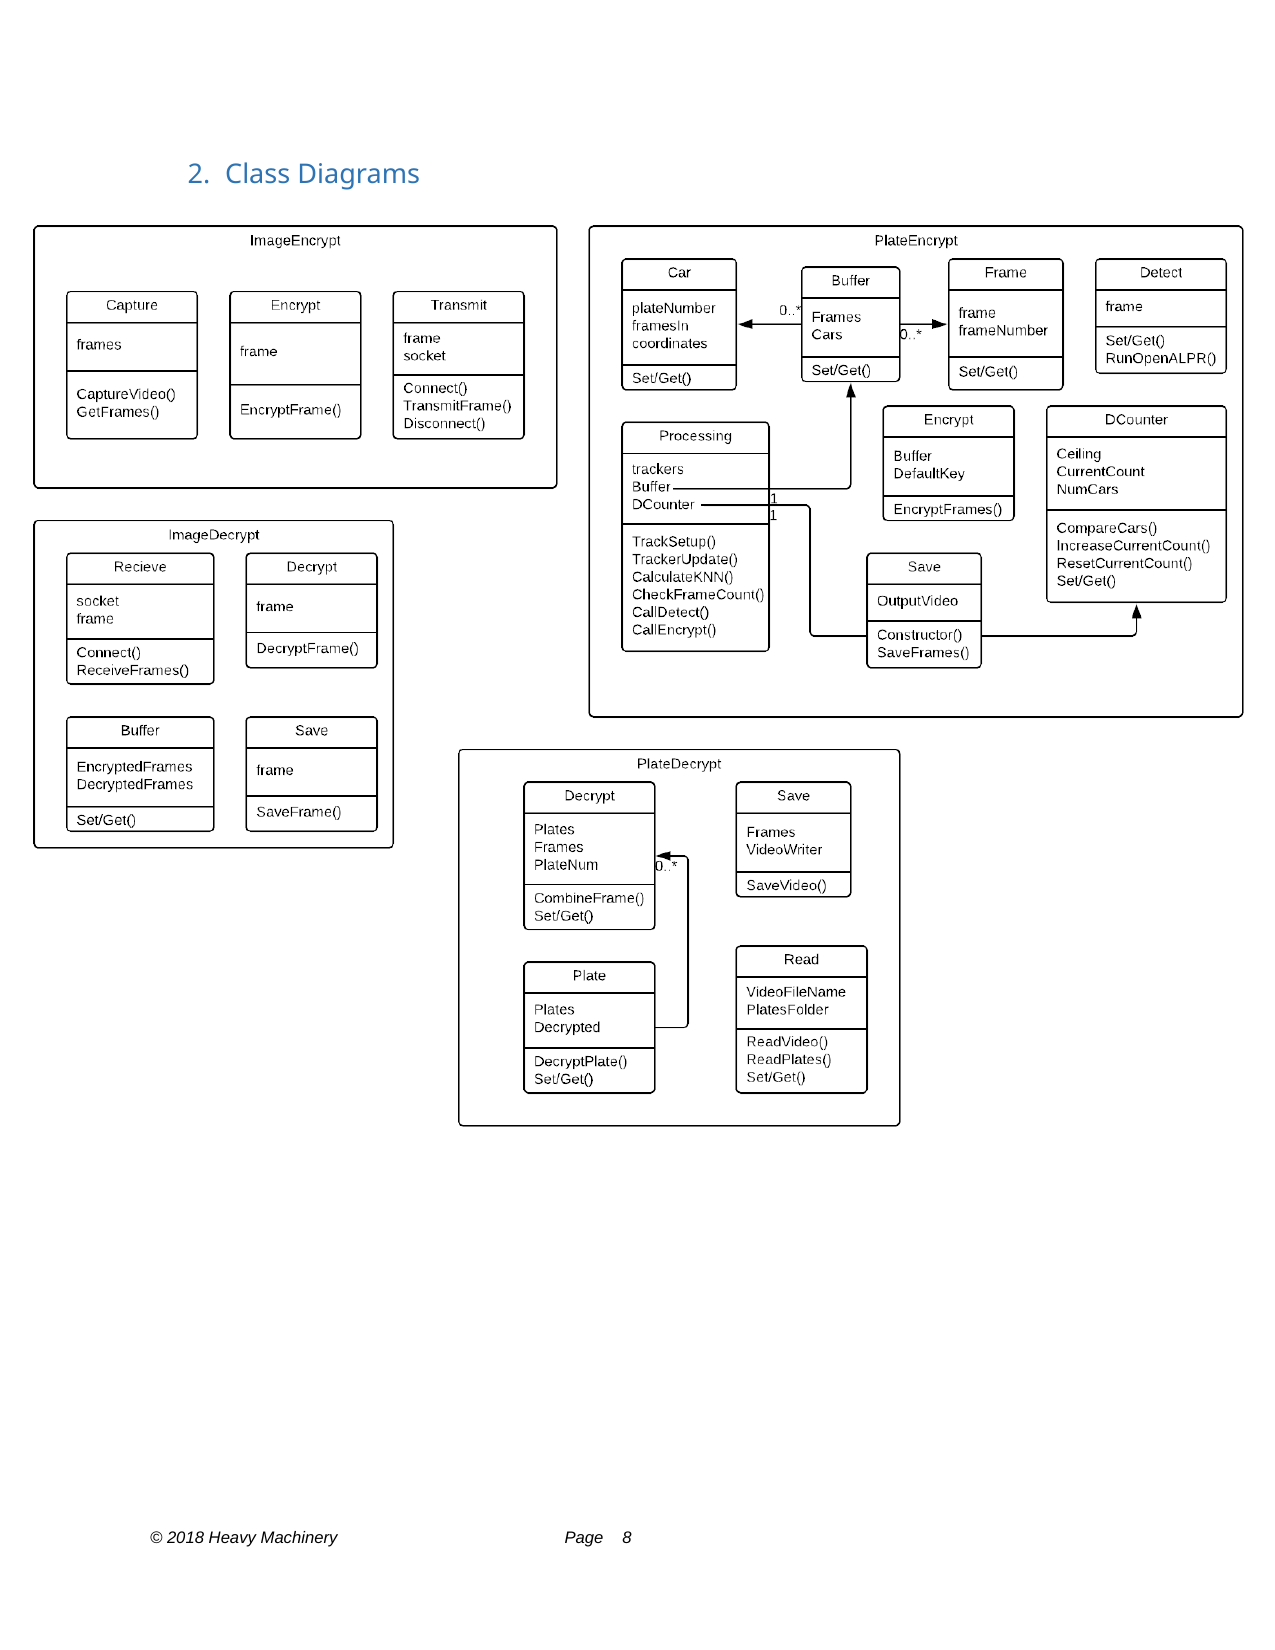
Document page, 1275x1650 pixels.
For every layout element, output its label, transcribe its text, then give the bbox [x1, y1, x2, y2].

picture [1, 193, 1275, 1158]
subtitle Class Diagrams [187, 154, 1125, 191]
